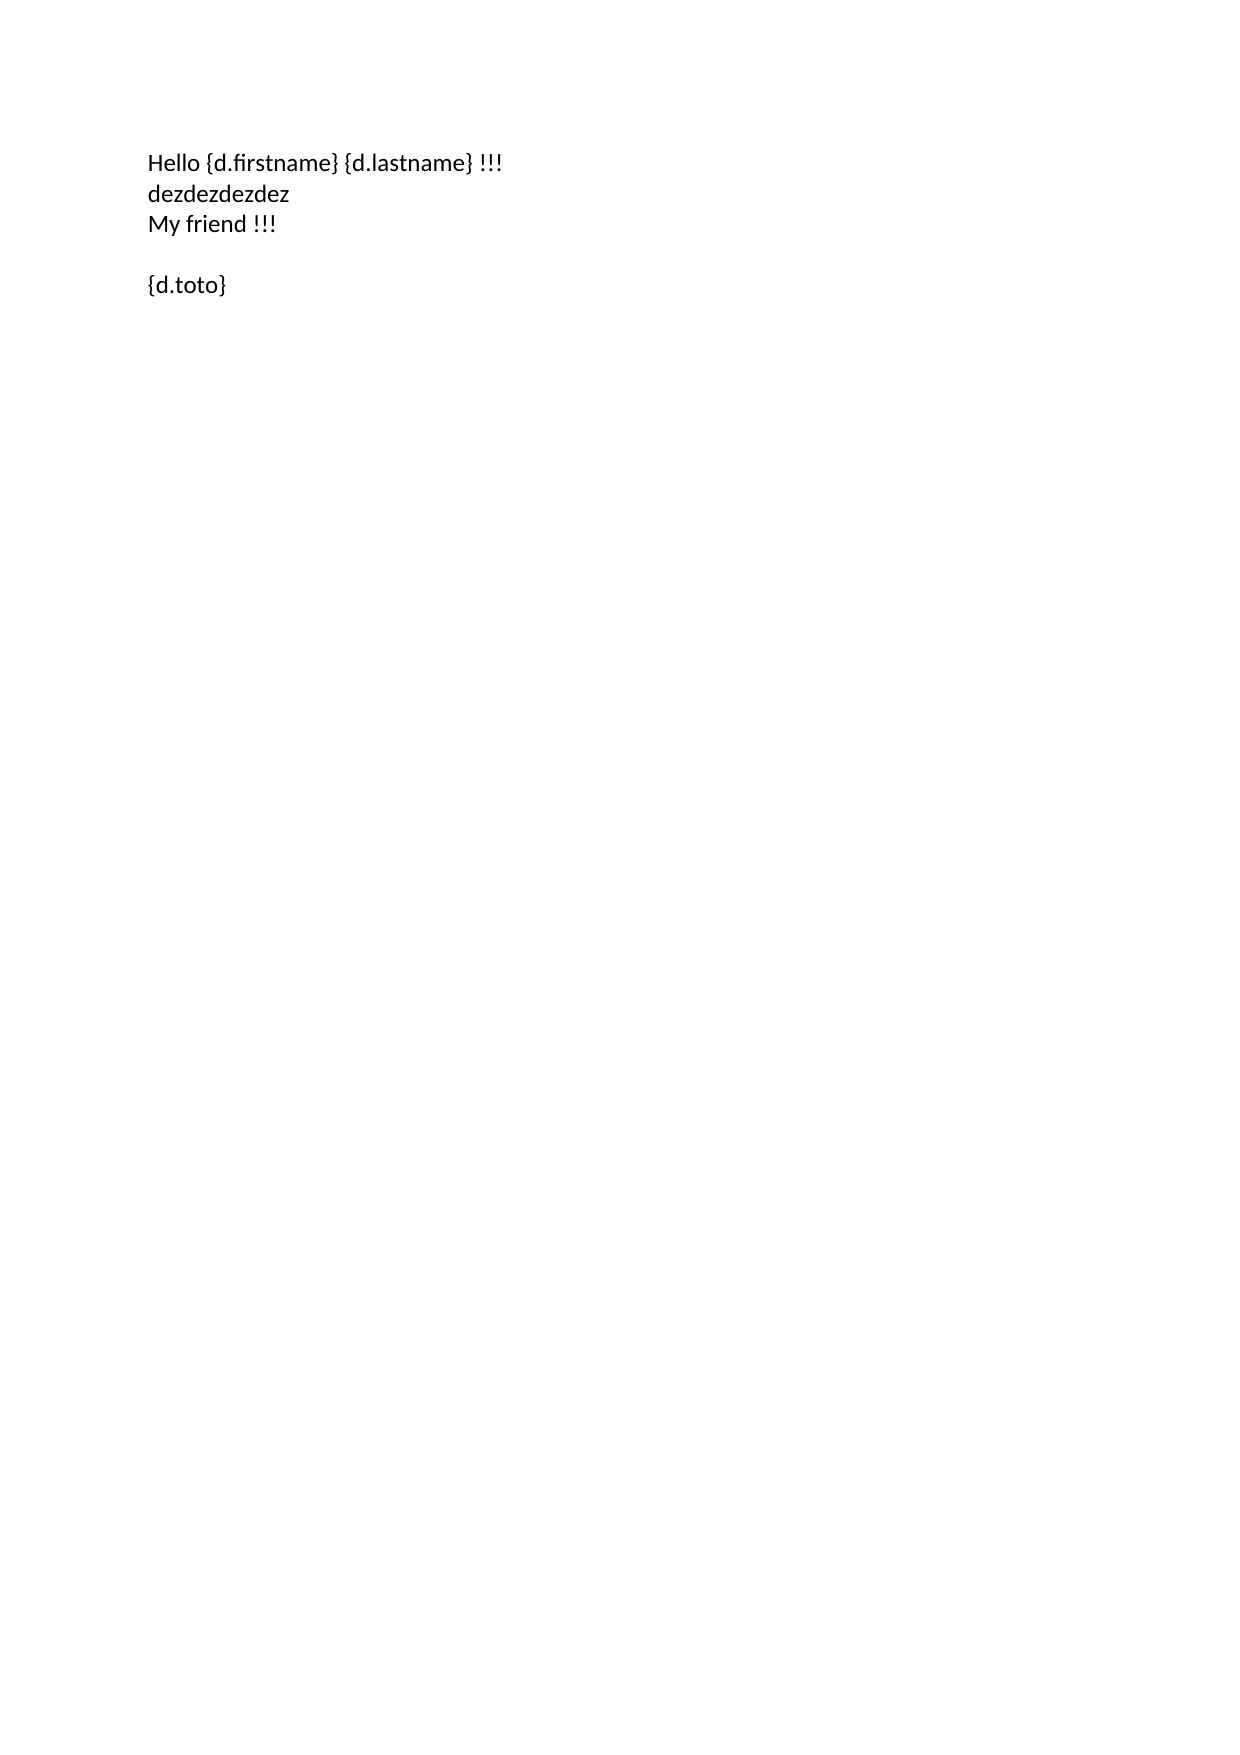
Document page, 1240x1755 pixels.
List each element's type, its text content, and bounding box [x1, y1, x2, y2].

text {d.toto} [148, 270, 1092, 300]
text My friend !!! [148, 209, 1092, 239]
text Hello {d.firstname} {d.lastname} !!! [148, 148, 1092, 178]
text dezdezdezdez [148, 178, 1092, 209]
